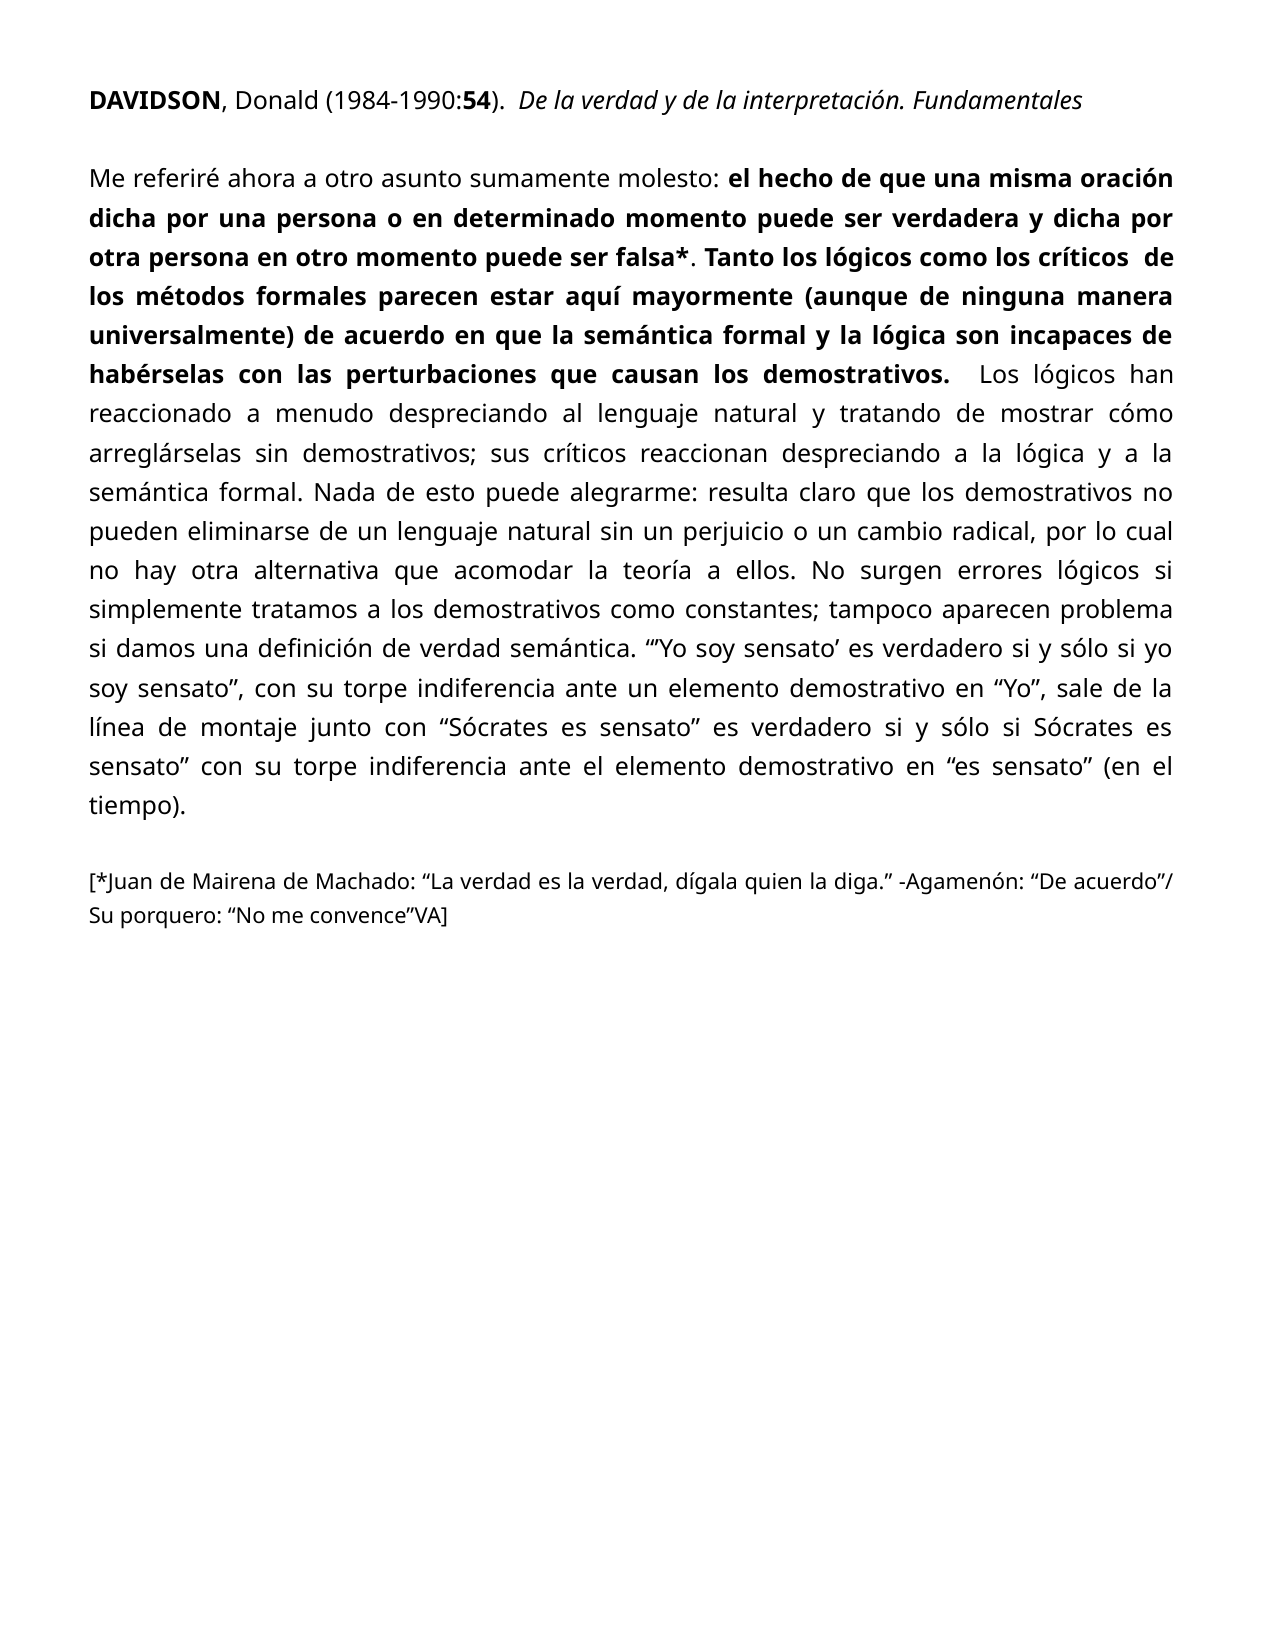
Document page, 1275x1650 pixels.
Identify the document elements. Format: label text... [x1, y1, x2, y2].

text DAVIDSON, Donald (1984-1990:54). De la verdad y de la interpretación. Fundamentales [88, 83, 1174, 117]
text Me referiré ahora a otro asunto sumamente molesto: el hecho de que una misma oración dicha por una persona o en determinado momento puede ser verdadera y dicha por otra persona en otro momento puede ser falsa*. Tanto los lógicos como los críticos de los métodos formales parecen estar aquí mayormente (aunque de ninguna manera universalmente) de acuerdo en que la semántica formal y la lógica son incapaces de habérselas con las perturbaciones que causan los demostrativos. Los lógicos han reaccionado a menudo despreciando al lenguaje natural y tratando de mostrar cómo arreglárselas sin demostrativos; sus críticos reaccionan despreciando a la lógica y a la semántica formal. Nada de esto puede alegrarme: resulta claro que los demostrativos no pueden eliminarse de un lenguaje natural sin un perjuicio o un cambio radical, por lo cual no hay otra alternativa que acomodar la teoría a ellos. No surgen errores lógicos si simplemente tratamos a los demostrativos como constantes; tampoco aparecen problema si damos una definición de verdad semántica. “’Yo soy sensato’ es verdadero si y sólo si yo soy sensato”, con su torpe indiferencia ante un elemento demostrativo en “Yo”, sale de la línea de montaje junto con “Sócrates es sensato” es verdadero si y sólo si Sócrates es sensato” con su torpe indiferencia ante el elemento demostrativo en “es sensato” (en el tiempo). [88, 161, 1174, 822]
text [*Juan de Mairena de Machado: “La verdad es la verdad, dígala quien la diga.” -Agamenón: “De acuerdo”/ Su porquero: “No me convence”VA] [88, 866, 1174, 930]
